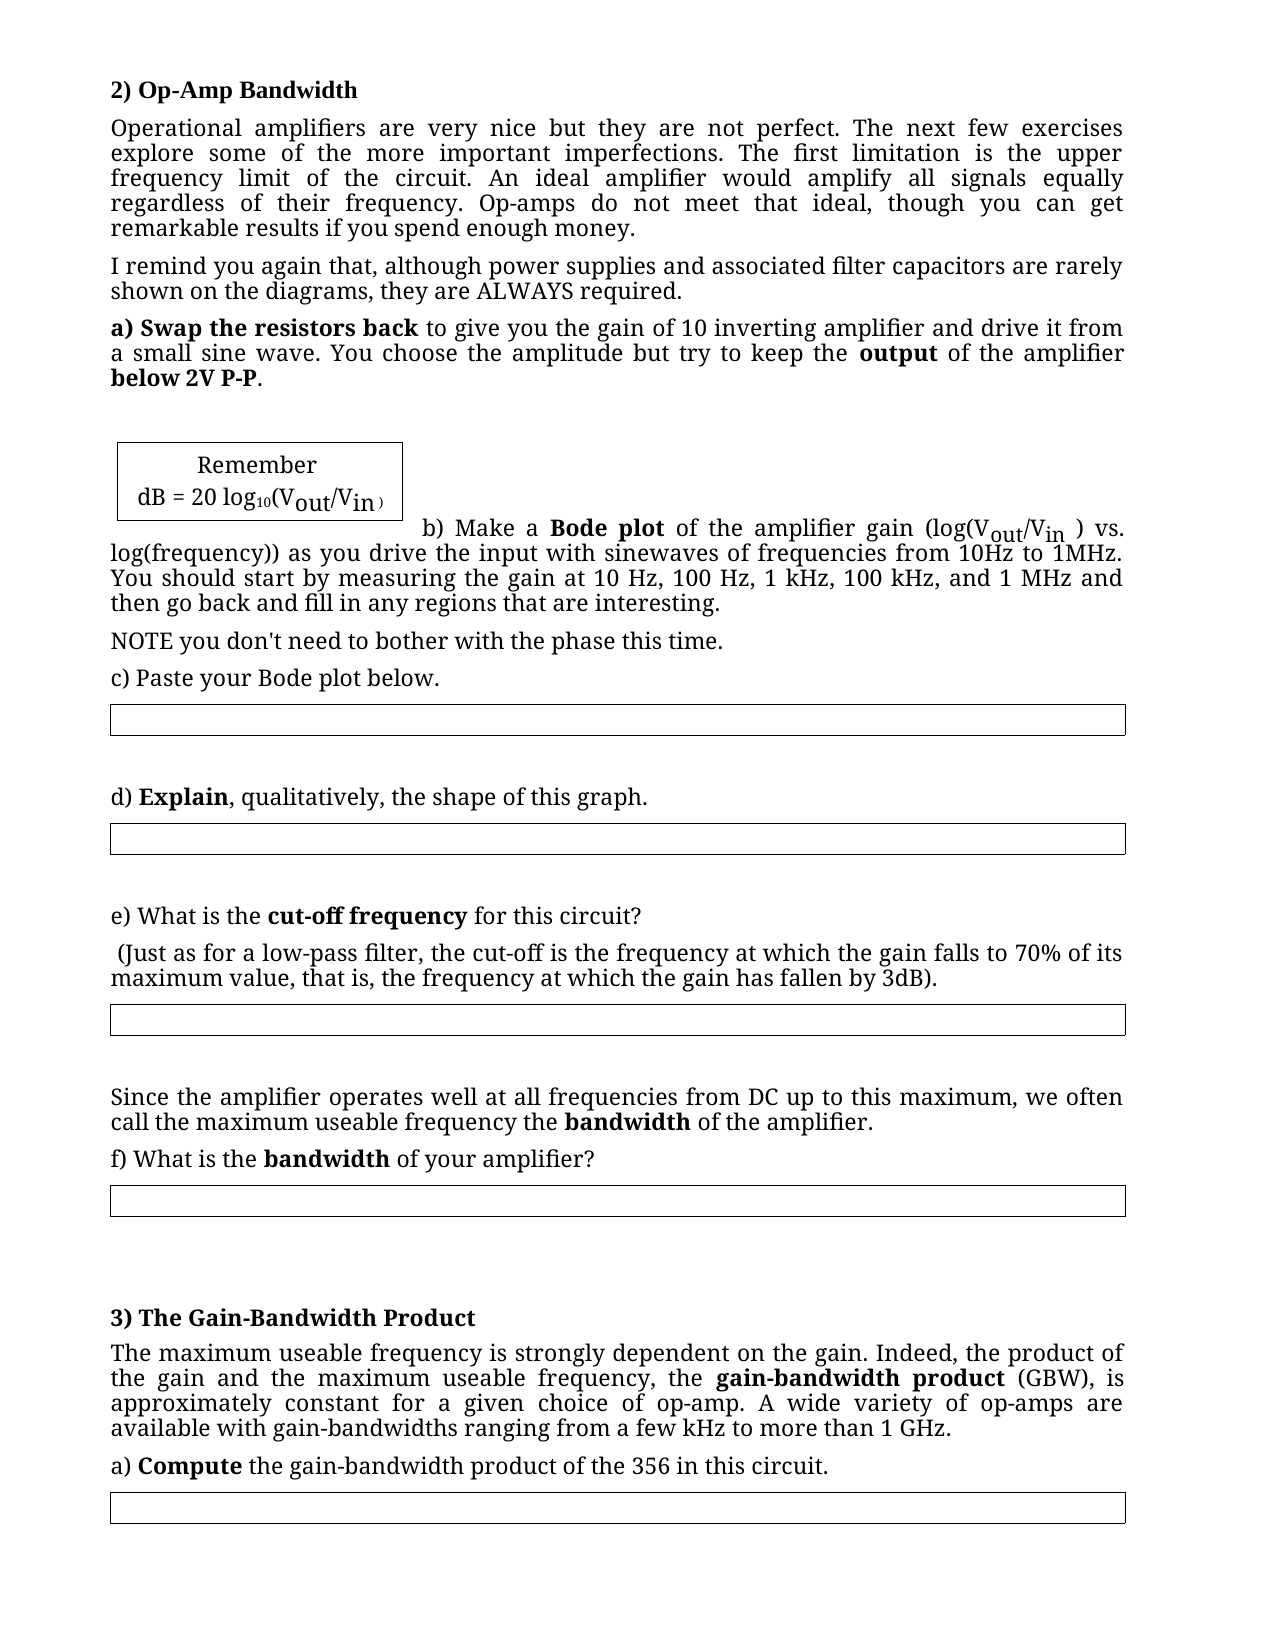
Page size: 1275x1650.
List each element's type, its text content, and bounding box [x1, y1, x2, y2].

text The maximum useable frequency is strongly dependent on the gain. Indeed, the product of the gain and the maximum useable frequency, the gain-bandwidth product (GBW), is approximately constant for a given choice of op-amp. A wide variety of op-amps are available with gain-bandwidths ranging from a few kHz to more than 1 GHz. [110, 1342, 1125, 1442]
text d) Explain, qualitatively, the shape of this graph. [110, 785, 1125, 810]
text NOTE you don't need to bother with the phase this time. [110, 629, 1125, 654]
text e) What is the cut-off frequency for this circuit? [110, 904, 1125, 929]
text Remember dB = 20 log10(Vout/Vin ) [120, 449, 400, 518]
text b) Make a Bode plot of the amplifier gain (log(Vout/Vin ) vs. log(frequency)) as you drive the input with sinewaves of frequencies from 10Hz to 1MHz. You should start by measuring the gain at 10 Hz, 100 Hz, 1 kHz, 100 kHz, and 1 MHz and then go back and fill in any regions that are interesting. [110, 517, 1125, 617]
text 2) Op-Amp Bandwidth [110, 75, 1125, 104]
text f) What is the bandwidth of your amplifier? [110, 1148, 1125, 1173]
text a) Swap the resistors back to give you the gain of 10 inverting amplifier and drive it from a small sine wave. You choose the amplitude but try to keep the output of the amplifier below 2V P-P. [110, 317, 1125, 392]
text I remind you again that, although power supplies and associated filter capacitors are rarely shown on the diagrams, they are ALWAYS required. [110, 254, 1125, 304]
text a) Compute the gain-bandwidth product of the 356 in this circuit. [110, 1454, 1125, 1479]
text (Just as for a low-pass filter, the cut-off is the frequency at which the gain falls to 70% of its maximum value, that is, the frequency at which the gain has fallen by 3dB). [110, 942, 1125, 992]
text Operational amplifiers are very nice but they are not perfect. The next few exercises explore some of the more important imperfections. The first limitation is the upper frequency limit of the circuit. An ideal amplifier would amplify all signals equally regardless of their frequency. Op-amps do not meet that ideal, though you can get remarkable results if you spend enough money. [110, 117, 1125, 242]
text Since the amplifier operates well at all frequencies from DC up to this maximum, we often call the maximum useable frequency the bandwidth of the amplifier. [110, 1085, 1125, 1135]
text c) Paste your Bode plot below. [110, 667, 1125, 692]
subtitle 3) The Gain-Bandwidth Product [110, 1306, 1125, 1331]
